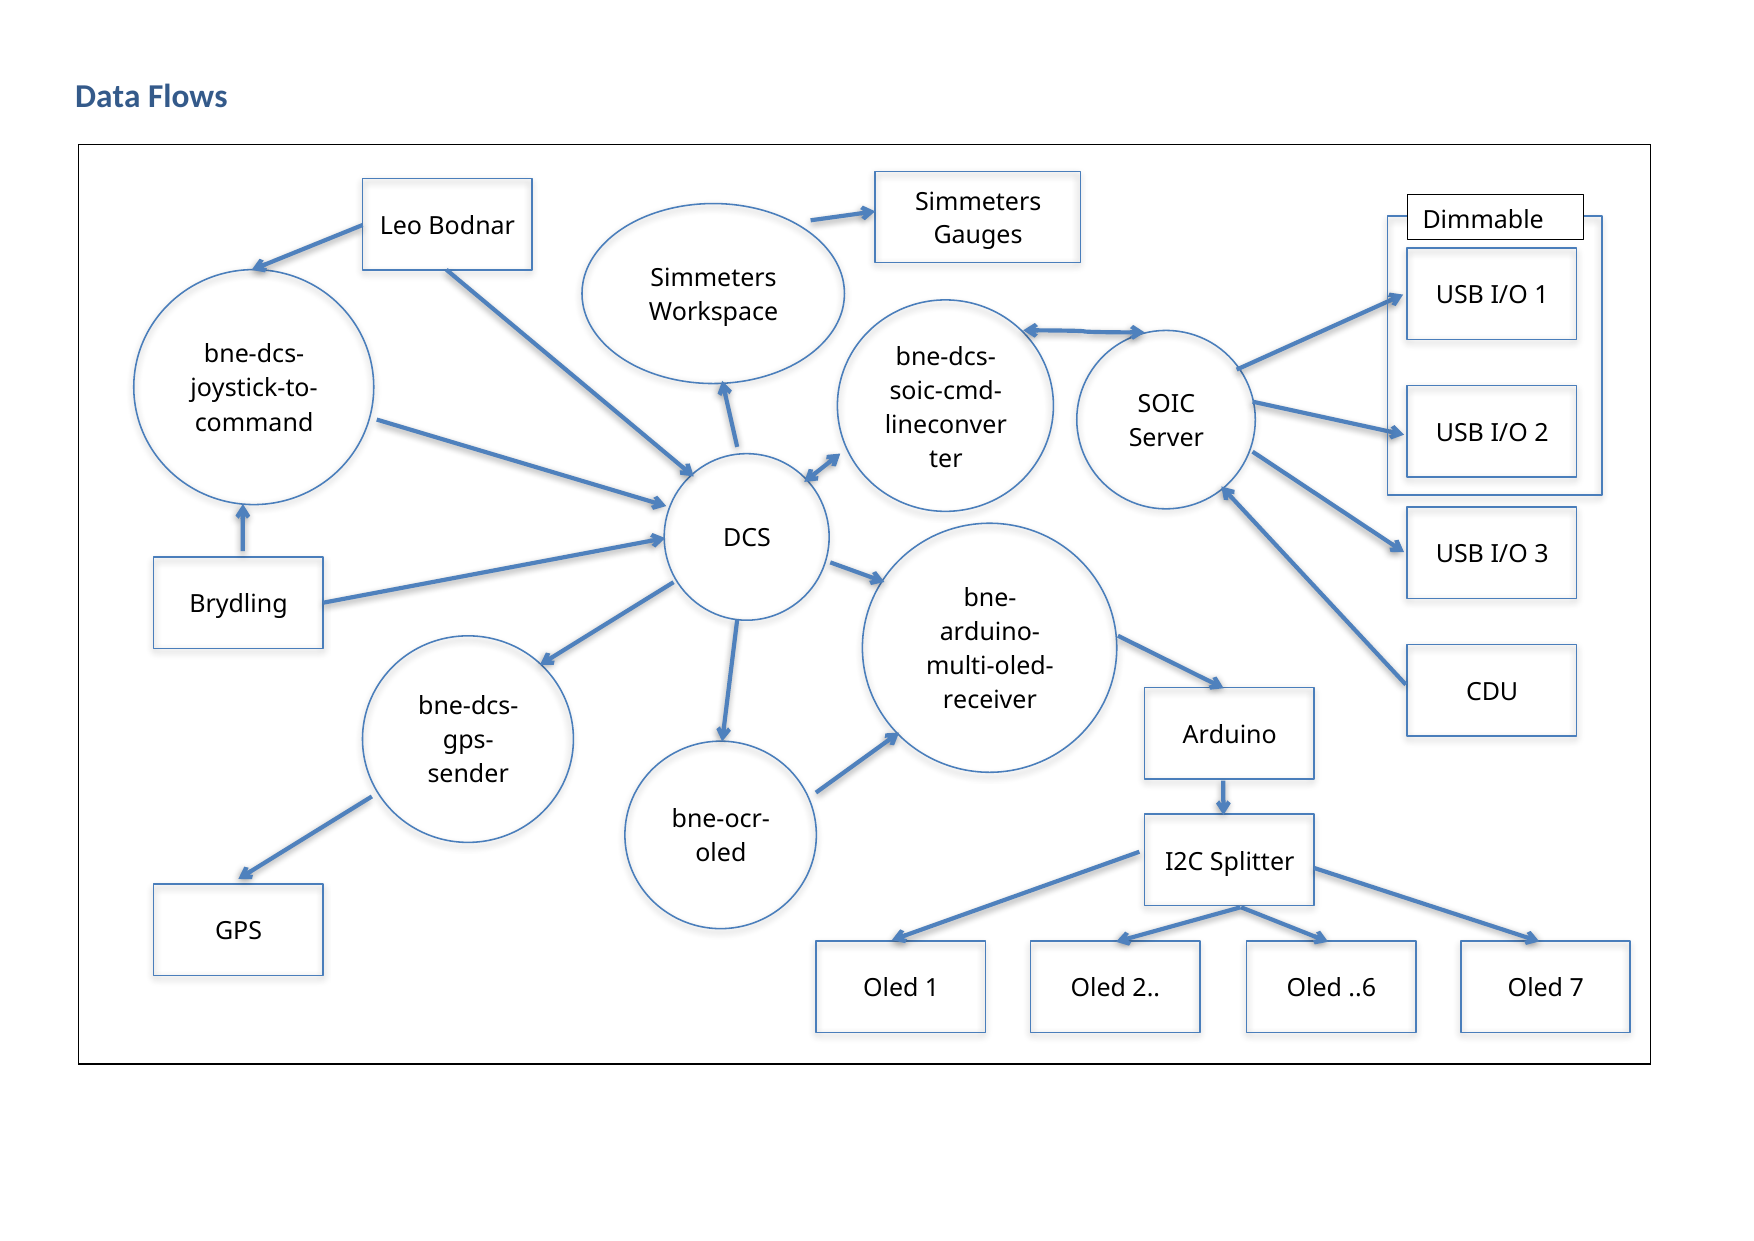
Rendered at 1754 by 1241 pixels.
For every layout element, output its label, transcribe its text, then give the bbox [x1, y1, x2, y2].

text bne-dcs-joystick-to-command [184, 336, 324, 438]
text DCS [703, 520, 790, 554]
text USB I/O 3 [1422, 536, 1562, 570]
text Workspace [636, 294, 791, 328]
text USB I/O 2 [1422, 414, 1562, 448]
text Simmeters [636, 259, 791, 294]
subtitle Data Flows [75, 75, 1679, 116]
text Oled 7 [1476, 970, 1615, 1004]
text USB I/O 1 [1422, 277, 1562, 311]
text Dimmable [1422, 202, 1569, 232]
text bne-ocr-oled [668, 801, 773, 869]
text bne-dcs-soic-cmd-lineconverter [884, 338, 1007, 473]
text GPS [168, 913, 308, 947]
text Oled 2.. [1045, 970, 1185, 1004]
text Gauges [890, 217, 1066, 251]
text SOIC [1118, 386, 1214, 419]
text I2C Splitter [1160, 843, 1299, 877]
text bne-arduino-multi-oled-receiver [915, 579, 1065, 716]
text Oled ..6 [1261, 970, 1401, 1004]
text Simmeters [890, 183, 1066, 217]
text Server [1118, 419, 1214, 454]
text Brydling [168, 586, 308, 620]
text bne-dcs-gps-sender [408, 688, 528, 790]
text Oled 1 [831, 970, 971, 1004]
text Arduino [1160, 716, 1299, 750]
text Leo Bodnar [377, 207, 517, 241]
text CDU [1422, 673, 1562, 708]
